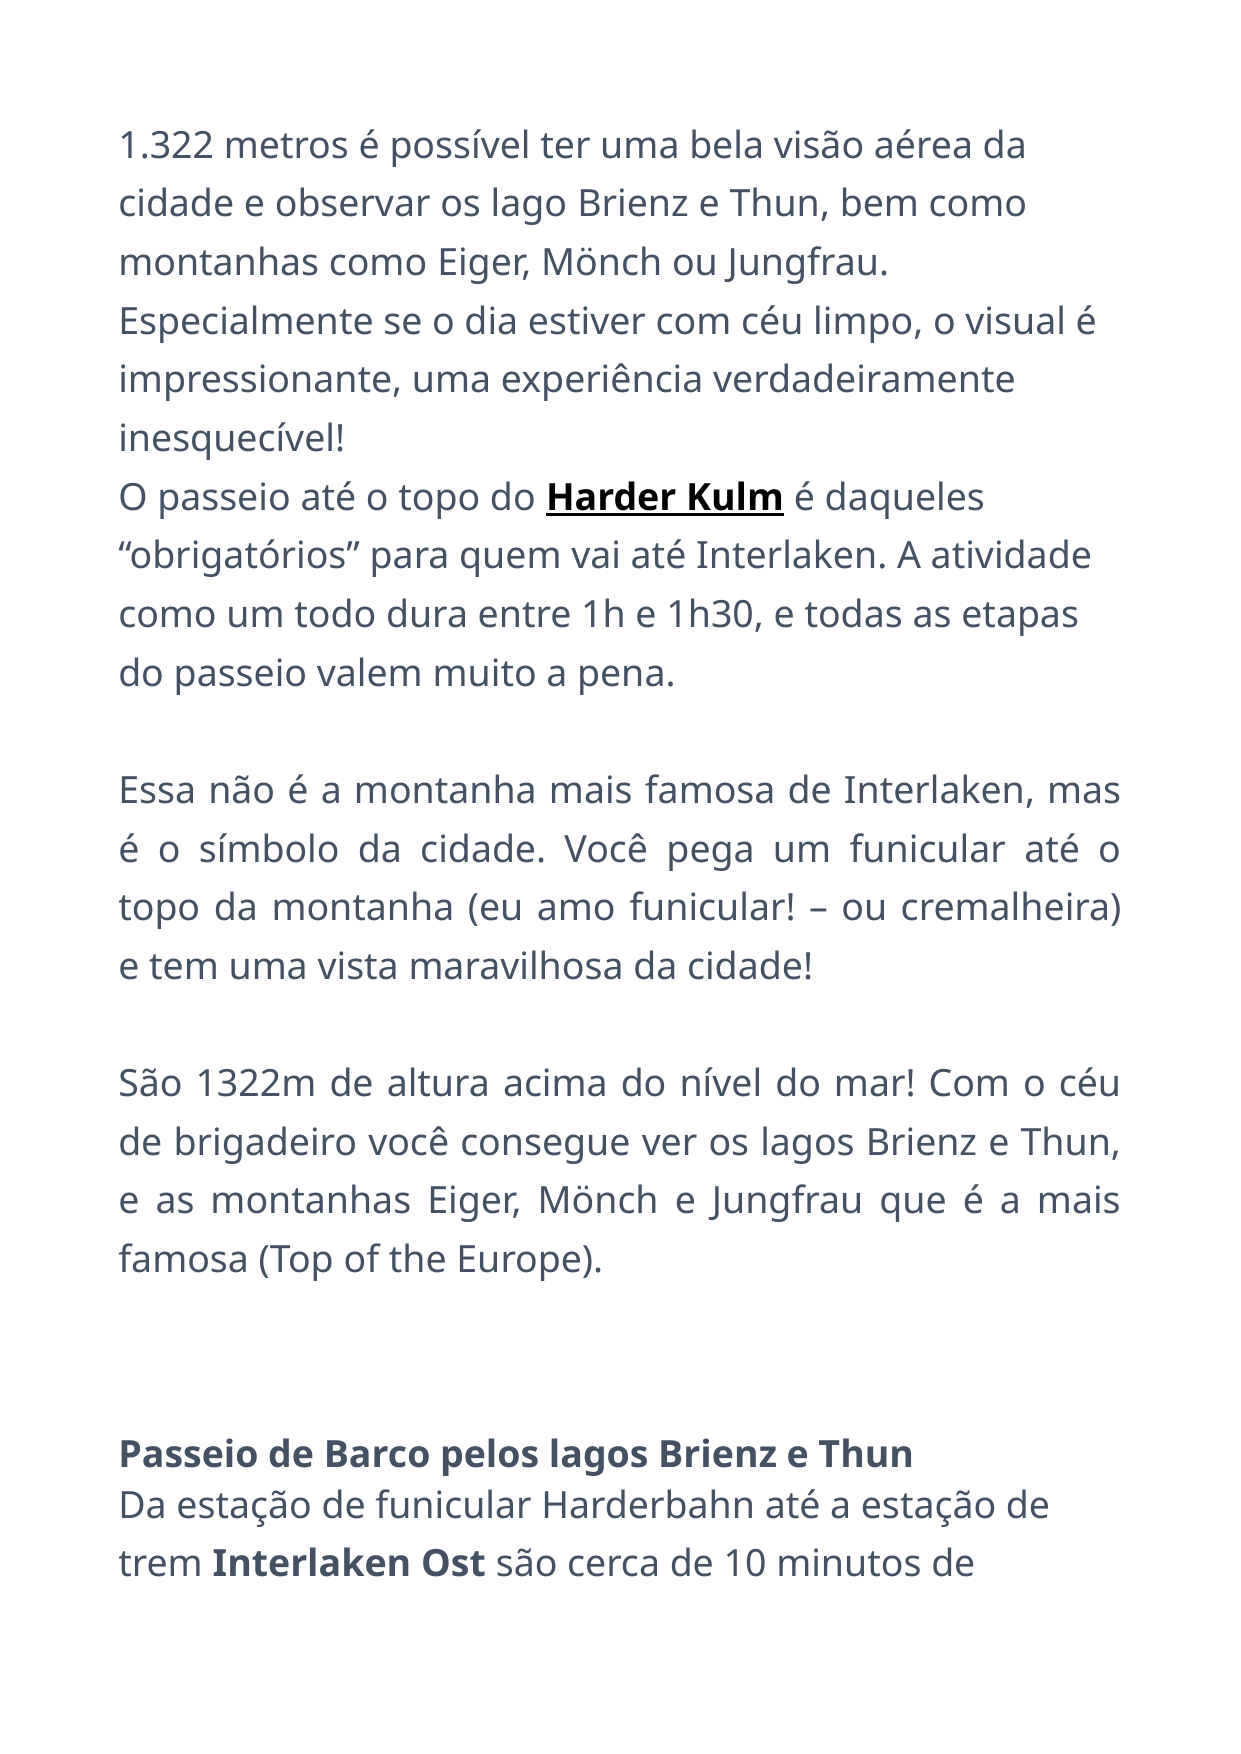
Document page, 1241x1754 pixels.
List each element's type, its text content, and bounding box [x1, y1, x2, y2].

text São 1322m de altura acima do nível do mar! Com o céu de brigadeiro você consegue ver os lagos Brienz e Thun, e as montanhas Eiger, Mönch e Jungfrau que é a mais famosa (Top of the Europe). [118, 1056, 1122, 1283]
text Da estação de funicular Harderbahn até a estação de trem Interlaken Ost são cerca de 10 minutos de [118, 1478, 1122, 1588]
text Essa não é a montanha mais famosa de Interlaken, mas é o símbolo da cidade. Você pega um funicular até o topo da montanha (eu amo funicular! – ou cremalheira) e tem uma vista maravilhosa da cidade! [118, 763, 1122, 990]
subtitle Passeio de Barco pelos lagos Brienz e Thun [118, 1427, 1122, 1478]
text O passeio até o topo do Harder Kulm é daqueles “obrigatórios” para quem vai até Interlaken. A atividade como um todo dura entre 1h e 1h30, e todas as etapas do passeio valem muito a pena. [118, 470, 1122, 697]
text 1.322 metros é possível ter uma bela visão aérea da cidade e observar os lago Brienz e Thun, bem como montanhas como Eiger, Mönch ou Jungfrau. Especialmente se o dia estiver com céu limpo, o visual é impressionante, uma experiência verdadeiramente inesquecível! [118, 118, 1122, 462]
